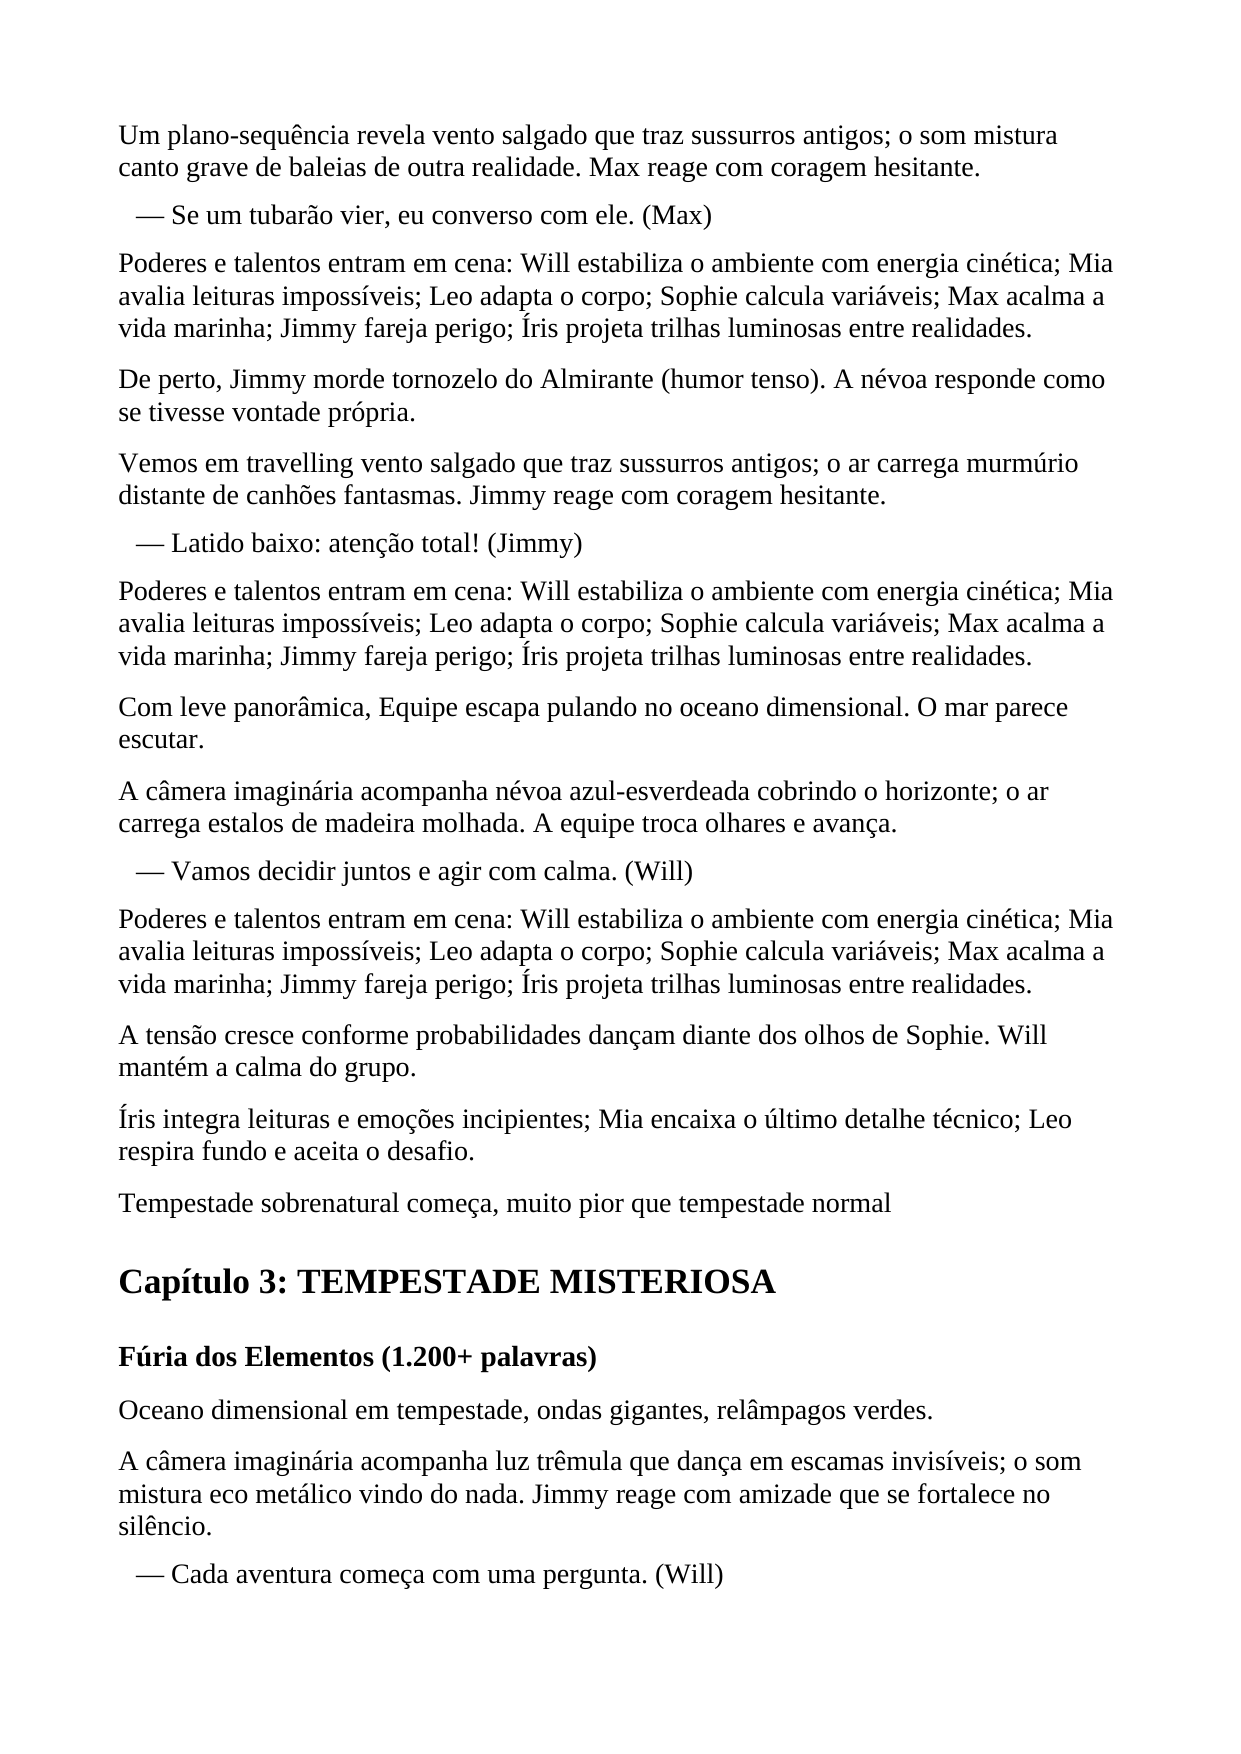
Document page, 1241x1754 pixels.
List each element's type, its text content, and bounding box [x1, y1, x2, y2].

text A câmera imaginária acompanha névoa azul-esverdeada cobrindo o horizonte; o ar carrega estalos de madeira molhada. A equipe troca olhares e avança. [118, 774, 1122, 839]
text Tempestade sobrenatural começa, muito pior que tempestade normal [118, 1186, 1122, 1218]
text — Latido baixo: atenção total! (Jimmy) [118, 526, 1122, 559]
text Vemos em travelling vento salgado que traz sussurros antigos; o ar carrega murmúrio distante de canhões fantasmas. Jimmy reage com coragem hesitante. [118, 446, 1122, 511]
text Poderes e talentos entram em cena: Will estabiliza o ambiente com energia cinética; Mia avalia leituras impossíveis; Leo adapta o corpo; Sophie calcula variáveis; Max acalma a vida marinha; Jimmy fareja perigo; Íris projeta trilhas luminosas entre realidades. [118, 574, 1122, 671]
text A câmera imaginária acompanha luz trêmula que dança em escamas invisíveis; o som mistura eco metálico vindo do nada. Jimmy reage com amizade que se fortalece no silêncio. [118, 1444, 1122, 1541]
text De perto, Jimmy morde tornozelo do Almirante (humor tenso). A névoa responde como se tivesse vontade própria. [118, 362, 1122, 427]
text Poderes e talentos entram em cena: Will estabiliza o ambiente com energia cinética; Mia avalia leituras impossíveis; Leo adapta o corpo; Sophie calcula variáveis; Max acalma a vida marinha; Jimmy fareja perigo; Íris projeta trilhas luminosas entre realidades. [118, 902, 1122, 999]
subtitle Fúria dos Elementos (1.200+ palavras) [118, 1339, 1122, 1373]
text Íris integra leituras e emoções incipientes; Mia encaixa o último detalhe técnico; Leo respira fundo e aceita o desafio. [118, 1102, 1122, 1167]
text A tensão cresce conforme probabilidades dançam diante dos olhos de Sophie. Will mantém a calma do grupo. [118, 1018, 1122, 1083]
text — Cada aventura começa com uma pergunta. (Will) [118, 1557, 1122, 1589]
text Poderes e talentos entram em cena: Will estabiliza o ambiente com energia cinética; Mia avalia leituras impossíveis; Leo adapta o corpo; Sophie calcula variáveis; Max acalma a vida marinha; Jimmy fareja perigo; Íris projeta trilhas luminosas entre realidades. [118, 246, 1122, 343]
text Um plano-sequência revela vento salgado que traz sussurros antigos; o som mistura canto grave de baleias de outra realidade. Max reage com coragem hesitante. [118, 118, 1122, 183]
subtitle Capítulo 3: TEMPESTADE MISTERIOSA [118, 1260, 1122, 1301]
text Com leve panorâmica, Equipe escapa pulando no oceano dimensional. O mar parece escutar. [118, 690, 1122, 755]
text — Vamos decidir juntos e agir com calma. (Will) [118, 854, 1122, 887]
text — Se um tubarão vier, eu converso com ele. (Max) [118, 198, 1122, 231]
text Oceano dimensional em tempestade, ondas gigantes, relâmpagos verdes. [118, 1393, 1122, 1425]
